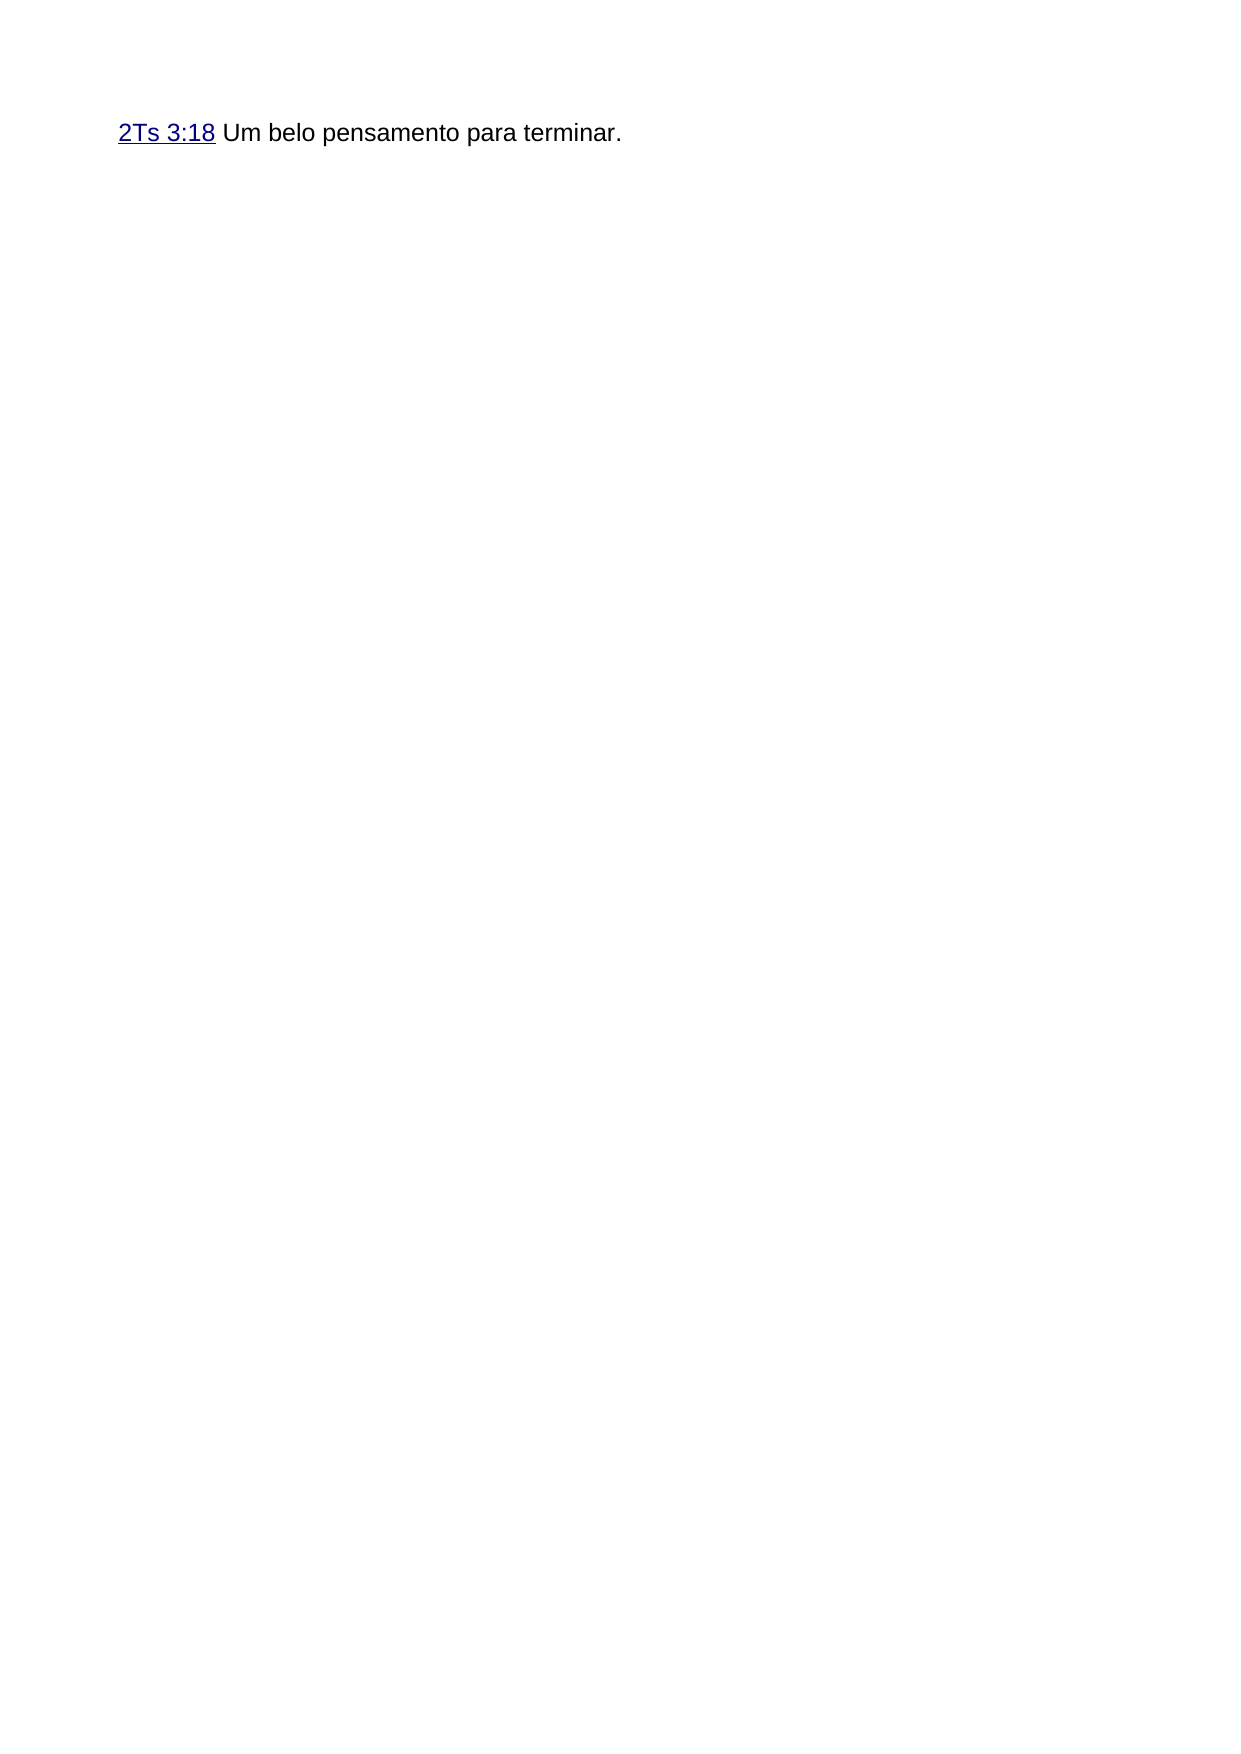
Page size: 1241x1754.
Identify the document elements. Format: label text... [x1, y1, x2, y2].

text 2Ts 3:18 Um belo pensamento para terminar. [118, 118, 1122, 147]
